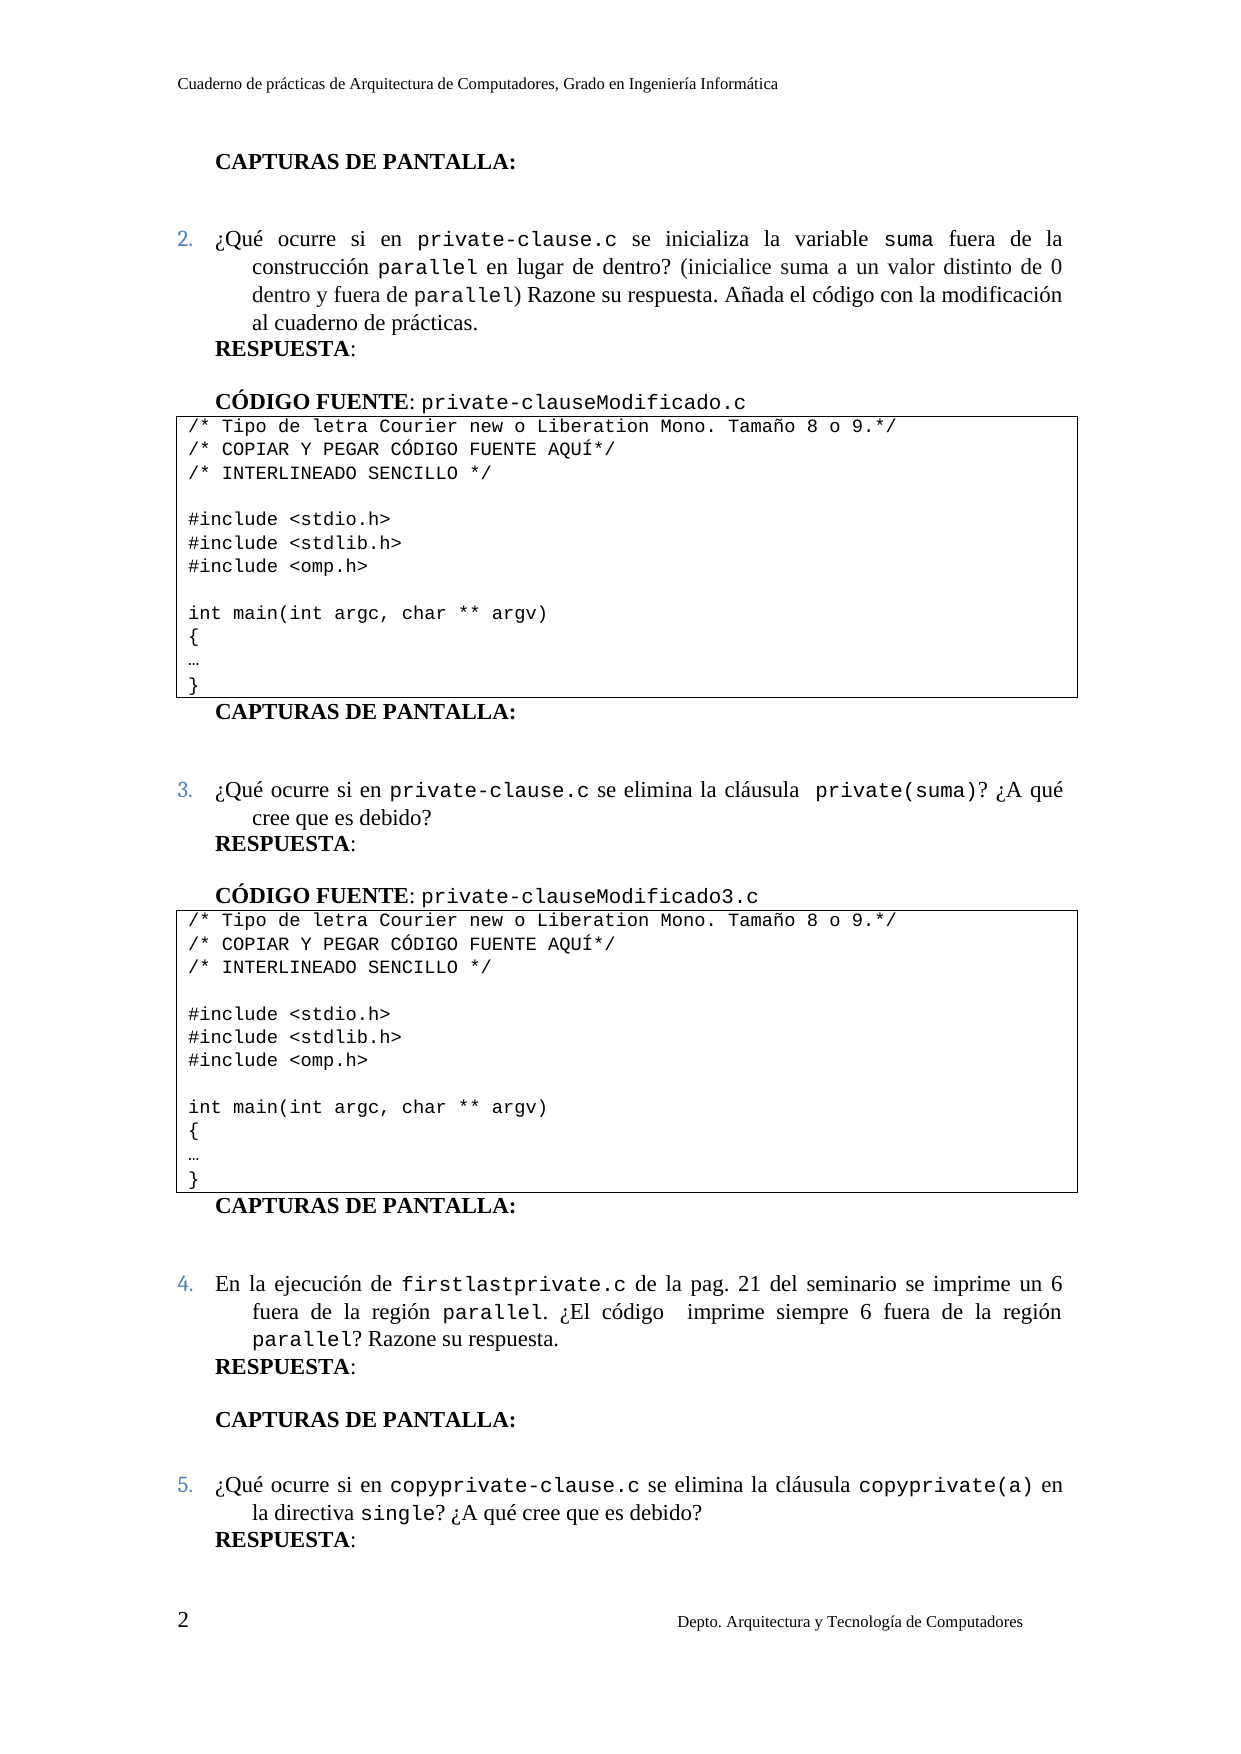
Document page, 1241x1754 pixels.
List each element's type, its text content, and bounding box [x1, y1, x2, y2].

text CÓDIGO FUENTE: private-clauseModificado3.c [215, 883, 1063, 910]
list En la ejecución de firstlastprivate.c de la pag. 21 del seminario se imprime un 6 fuera de la región parallel. ¿El código imprime siempre 6 fuera de la región parallel? Razone su respuesta. [177, 1270, 1063, 1353]
text CAPTURAS DE PANTALLA: [215, 1406, 1063, 1432]
list ¿Qué ocurre si en copyprivate-clause.c se elimina la cláusula copyprivate(a) en la directiva single? ¿A qué cree que es debido? [177, 1471, 1063, 1526]
table_header /* Tipo de letra Courier new o Liberation Mono. Tamaño 8 o 9.*/ /* COPIAR Y PEGAR CÓDIGO FUENTE AQUÍ*/ /* INTERLINEADO SENCILLO */ #include <stdio.h> #include <stdlib.h> #include <omp.h> int main(int argc, char ** argv) { … } [177, 911, 1077, 1192]
text CÓDIGO FUENTE: private-clauseModificado.c [215, 388, 1063, 416]
text RESPUESTA: [215, 336, 1063, 362]
text CAPTURAS DE PANTALLA: [215, 148, 1063, 174]
list ¿Qué ocurre si en private-clause.c se inicializa la variable suma fuera de la construcción parallel en lugar de dentro? (inicialice suma a un valor distinto de 0 dentro y fuera de parallel) Razone su respuesta. Añada el código con la modificación al cuaderno de prácticas. [177, 225, 1063, 336]
text RESPUESTA: [215, 1526, 1063, 1553]
table_header /* Tipo de letra Courier new o Liberation Mono. Tamaño 8 o 9.*/ /* COPIAR Y PEGAR CÓDIGO FUENTE AQUÍ*/ /* INTERLINEADO SENCILLO */ #include <stdio.h> #include <stdlib.h> #include <omp.h> int main(int argc, char ** argv) { … } [177, 417, 1077, 697]
list ¿Qué ocurre si en private-clause.c se elimina la cláusula private(suma)? ¿A qué cree que es debido? [177, 776, 1063, 830]
text RESPUESTA: [215, 1353, 1063, 1379]
text RESPUESTA: [215, 830, 1063, 856]
text CAPTURAS DE PANTALLA: [215, 1193, 1063, 1219]
text CAPTURAS DE PANTALLA: [215, 698, 1063, 724]
